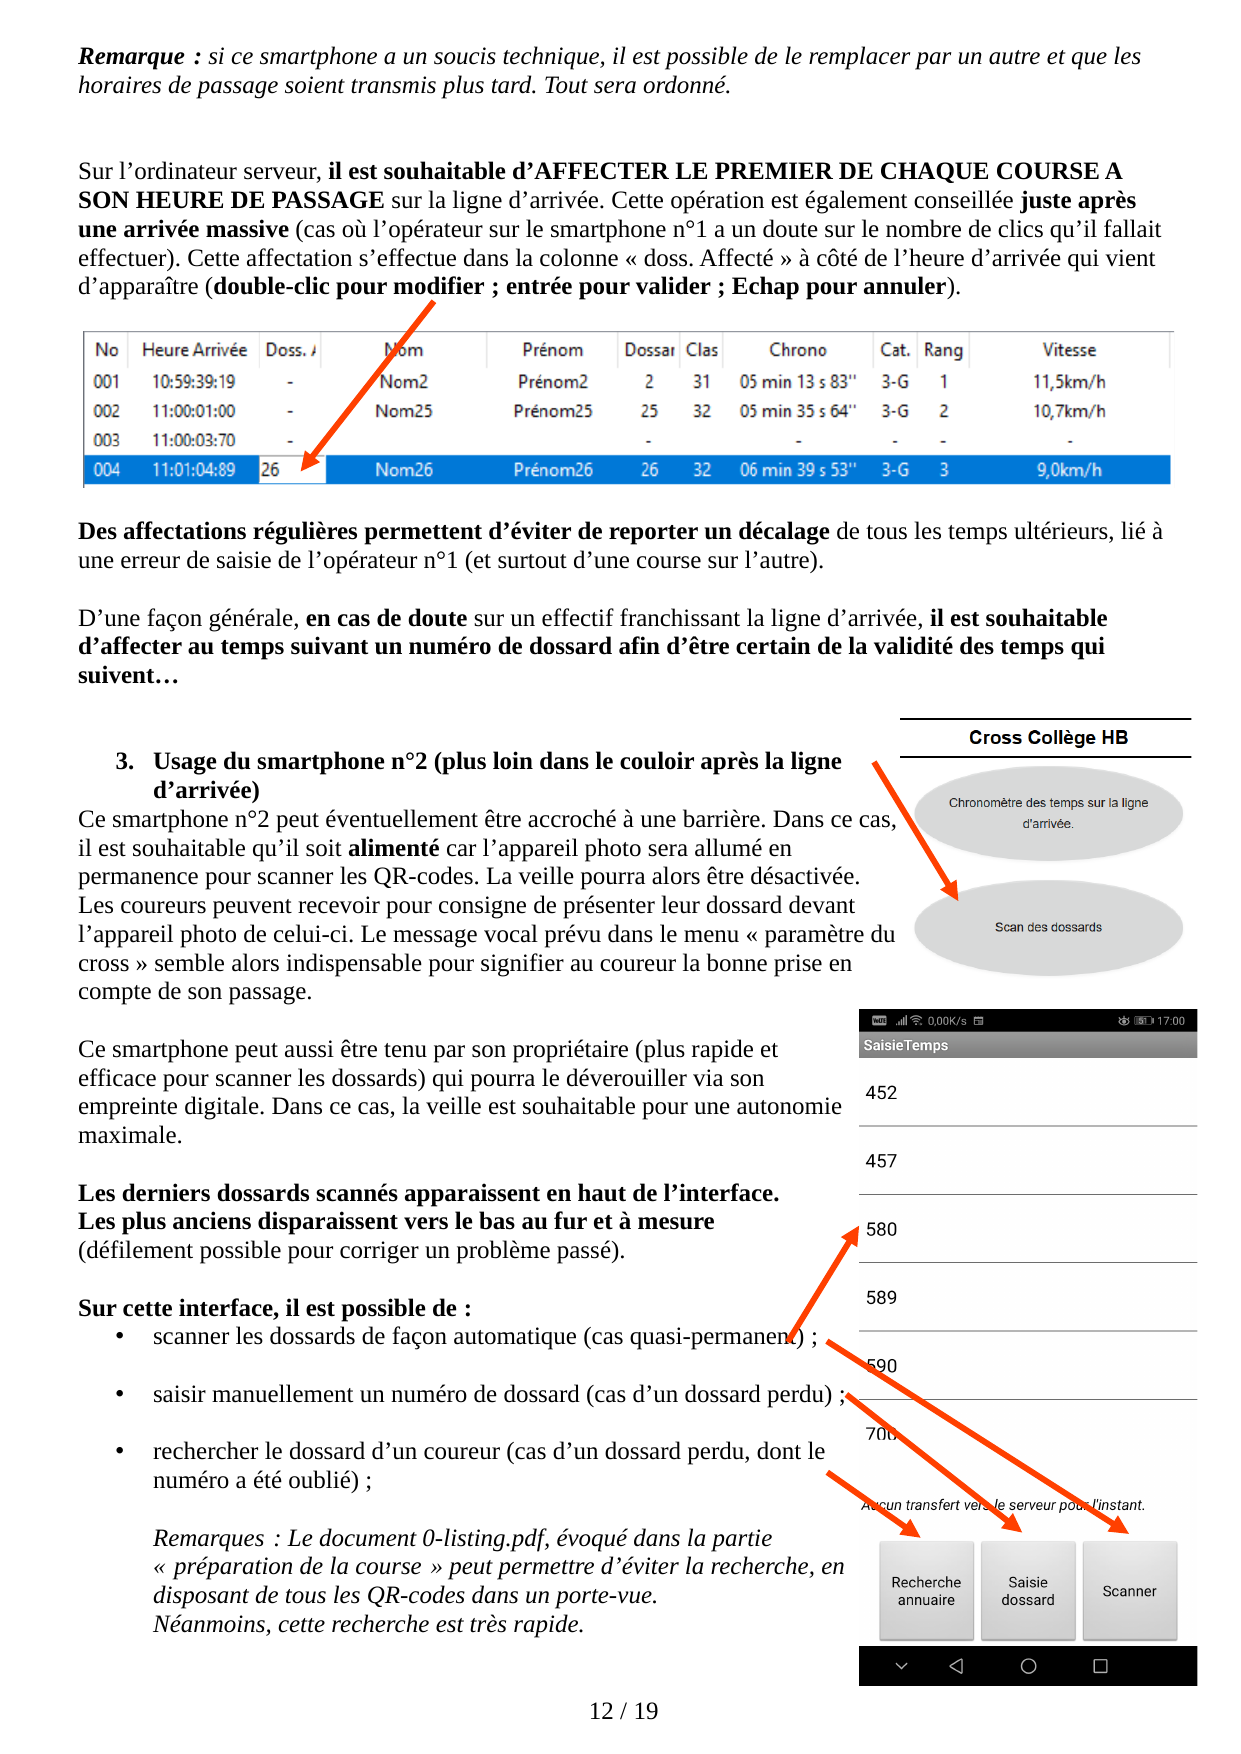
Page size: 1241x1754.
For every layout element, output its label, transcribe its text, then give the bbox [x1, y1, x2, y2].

list Néanmoins, cette recherche est très rapide. [115, 1609, 859, 1638]
text Ce smartphone peut aussi être tenu par son propriétaire (plus rapide et efficace pour scanner les dossards) qui pourra le déverouiller via son empreinte digitale. Dans ce cas, la veille est souhaitable pour une autonomie maximale. [78, 1034, 859, 1149]
text Les plus anciens disparaissent vers le bas au fur et à mesure (défilement possible pour corriger un problème passé). [78, 1206, 859, 1264]
list Remarques : Le document 0-listing.pdf, évoqué dans la partie « préparation de la course » peut permettre d’éviter la recherche, en disposant de tous les QR-codes dans un porte-vue. [115, 1494, 859, 1609]
list scanner les dossards de façon automatique (cas quasi-permanent) ; [115, 1321, 859, 1350]
subtitle Usage du smartphone n°2 (plus loin dans le couloir après la ligne d’arrivée) [115, 746, 900, 804]
picture [900, 718, 1192, 982]
picture [859, 1009, 1198, 1686]
picture [83, 331, 1175, 488]
text Des affectations régulières permettent d’éviter de reporter un décalage de tous les temps ultérieurs, lié à une erreur de saisie de l’opérateur n°1 (et surtout d’une course sur l’autre). [78, 516, 1169, 574]
text Sur l’ordinateur serveur, il est souhaitable d’AFFECTER LE PREMIER DE CHAQUE COURSE A SON HEURE DE PASSAGE sur la ligne d’arrivée. Cette opération est également conseillée juste après une arrivée massive (cas où l’opérateur sur le smartphone n°1 a un doute sur le nombre de clics qu’il fallait effectuer). Cette affectation s’effectue dans la colonne « doss. Affecté » à côté de l’heure d’arrivée qui vient d’apparaître (double-clic pour modifier ; entrée pour valider ; Echap pour annuler). [78, 156, 1169, 300]
text Ce smartphone n°2 peut éventuellement être accroché à une barrière. Dans ce cas, il est souhaitable qu’il soit alimenté car l’appareil photo sera allumé en permanence pour scanner les QR-codes. La veille pourra alors être désactivée. Les coureurs peuvent recevoir pour consigne de présenter leur dossard devant l’appareil photo de celui-ci. Le message vocal prévu dans le menu « paramètre du cross » semble alors indispensable pour signifier au coureur la bonne prise en compte de son passage. [78, 804, 1169, 1005]
text Les derniers dossards scannés apparaissent en haut de l’interface. [78, 1178, 859, 1206]
list saisir manuellement un numéro de dossard (cas d’un dossard perdu) ; [115, 1379, 859, 1408]
text Sur cette interface, il est possible de : [78, 1293, 813, 1321]
list rechercher le dossard d’un coureur (cas d’un dossard perdu, dont le numéro a été oublié) ; [115, 1436, 859, 1494]
text D’une façon générale, en cas de doute sur un effectif franchissant la ligne d’arrivée, il est souhaitable d’affecter au temps suivant un numéro de dossard afin d’être certain de la validité des temps qui suivent… [78, 603, 1169, 689]
text Remarque : si ce smartphone a un soucis technique, il est possible de le remplacer par un autre et que les horaires de passage soient transmis plus tard. Tout sera ordonné. [78, 41, 1169, 99]
text [805, 1293, 859, 1321]
